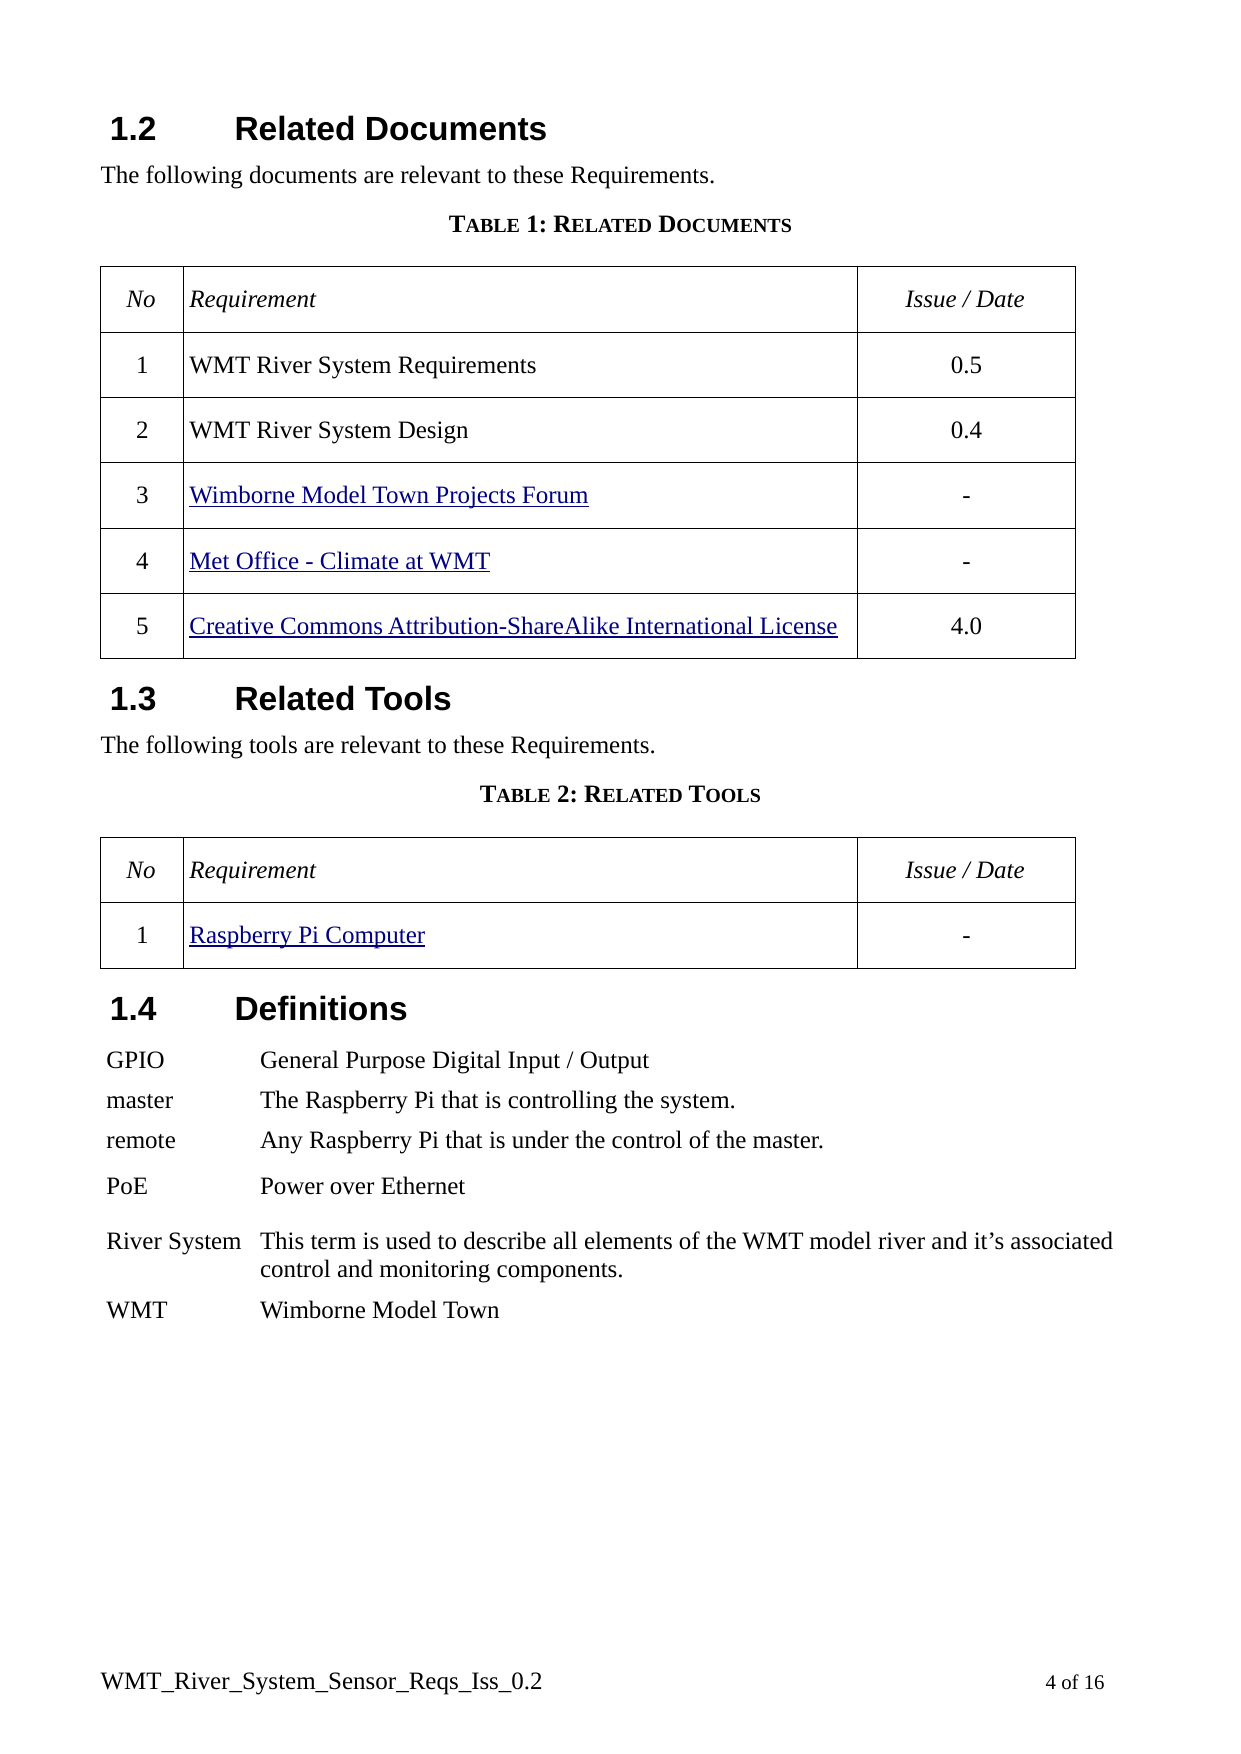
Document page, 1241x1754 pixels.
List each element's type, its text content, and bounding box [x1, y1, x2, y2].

table_cell 5 [101, 594, 183, 658]
table_header No [101, 838, 183, 902]
table_cell - [858, 903, 1075, 967]
table_cell 2 [101, 398, 183, 462]
table_cell 0.5 [858, 333, 1075, 397]
table_cell 0.4 [858, 398, 1075, 462]
subtitle Related Tools [100, 679, 1140, 718]
table_cell Power over Ethernet [254, 1165, 1140, 1220]
table_cell - [858, 463, 1075, 527]
table_cell master [100, 1080, 254, 1120]
table_cell Raspberry Pi Computer [184, 903, 857, 967]
text The following documents are relevant to these Requirements. [100, 160, 1140, 188]
table_header Requirement [184, 838, 857, 902]
table_cell - [858, 529, 1075, 593]
table_cell 4.0 [858, 594, 1075, 658]
table_cell PoE [100, 1165, 254, 1220]
table_cell 3 [101, 463, 183, 527]
table_header No [101, 267, 183, 332]
table_cell The Raspberry Pi that is controlling the system. [254, 1080, 1140, 1120]
table_header Issue / Date [858, 267, 1075, 332]
subtitle Related Documents [100, 108, 1140, 147]
subtitle Table 1: Related Documents [100, 209, 1140, 237]
table_cell Met Office - Climate at WMT [184, 529, 857, 593]
table_header GPIO [100, 1040, 254, 1080]
table_cell WMT River System Design [184, 398, 857, 462]
table_cell River System [100, 1220, 254, 1289]
subtitle Table 2: Related Tools [100, 779, 1140, 808]
subtitle Definitions [100, 988, 1140, 1027]
table_cell 1 [101, 903, 183, 967]
table_cell 4 [101, 529, 183, 593]
table_cell remote [100, 1120, 254, 1165]
table_cell WMT [100, 1289, 254, 1334]
table_header Issue / Date [858, 838, 1075, 902]
table_cell Wimborne Model Town Projects Forum [184, 463, 857, 527]
table_cell Creative Commons Attribution-ShareAlike International License [184, 594, 857, 658]
table_cell WMT River System Requirements [184, 333, 857, 397]
table_cell 1 [101, 333, 183, 397]
table_header Requirement [184, 267, 857, 332]
table_header General Purpose Digital Input / Output [254, 1040, 1140, 1080]
text The following tools are relevant to these Requirements. [100, 730, 1140, 759]
table_cell Wimborne Model Town [254, 1289, 1140, 1334]
table_cell Any Raspberry Pi that is under the control of the master. [254, 1120, 1140, 1165]
table_cell This term is used to describe all elements of the WMT model river and it’s associated control and monitoring components. [254, 1220, 1140, 1289]
